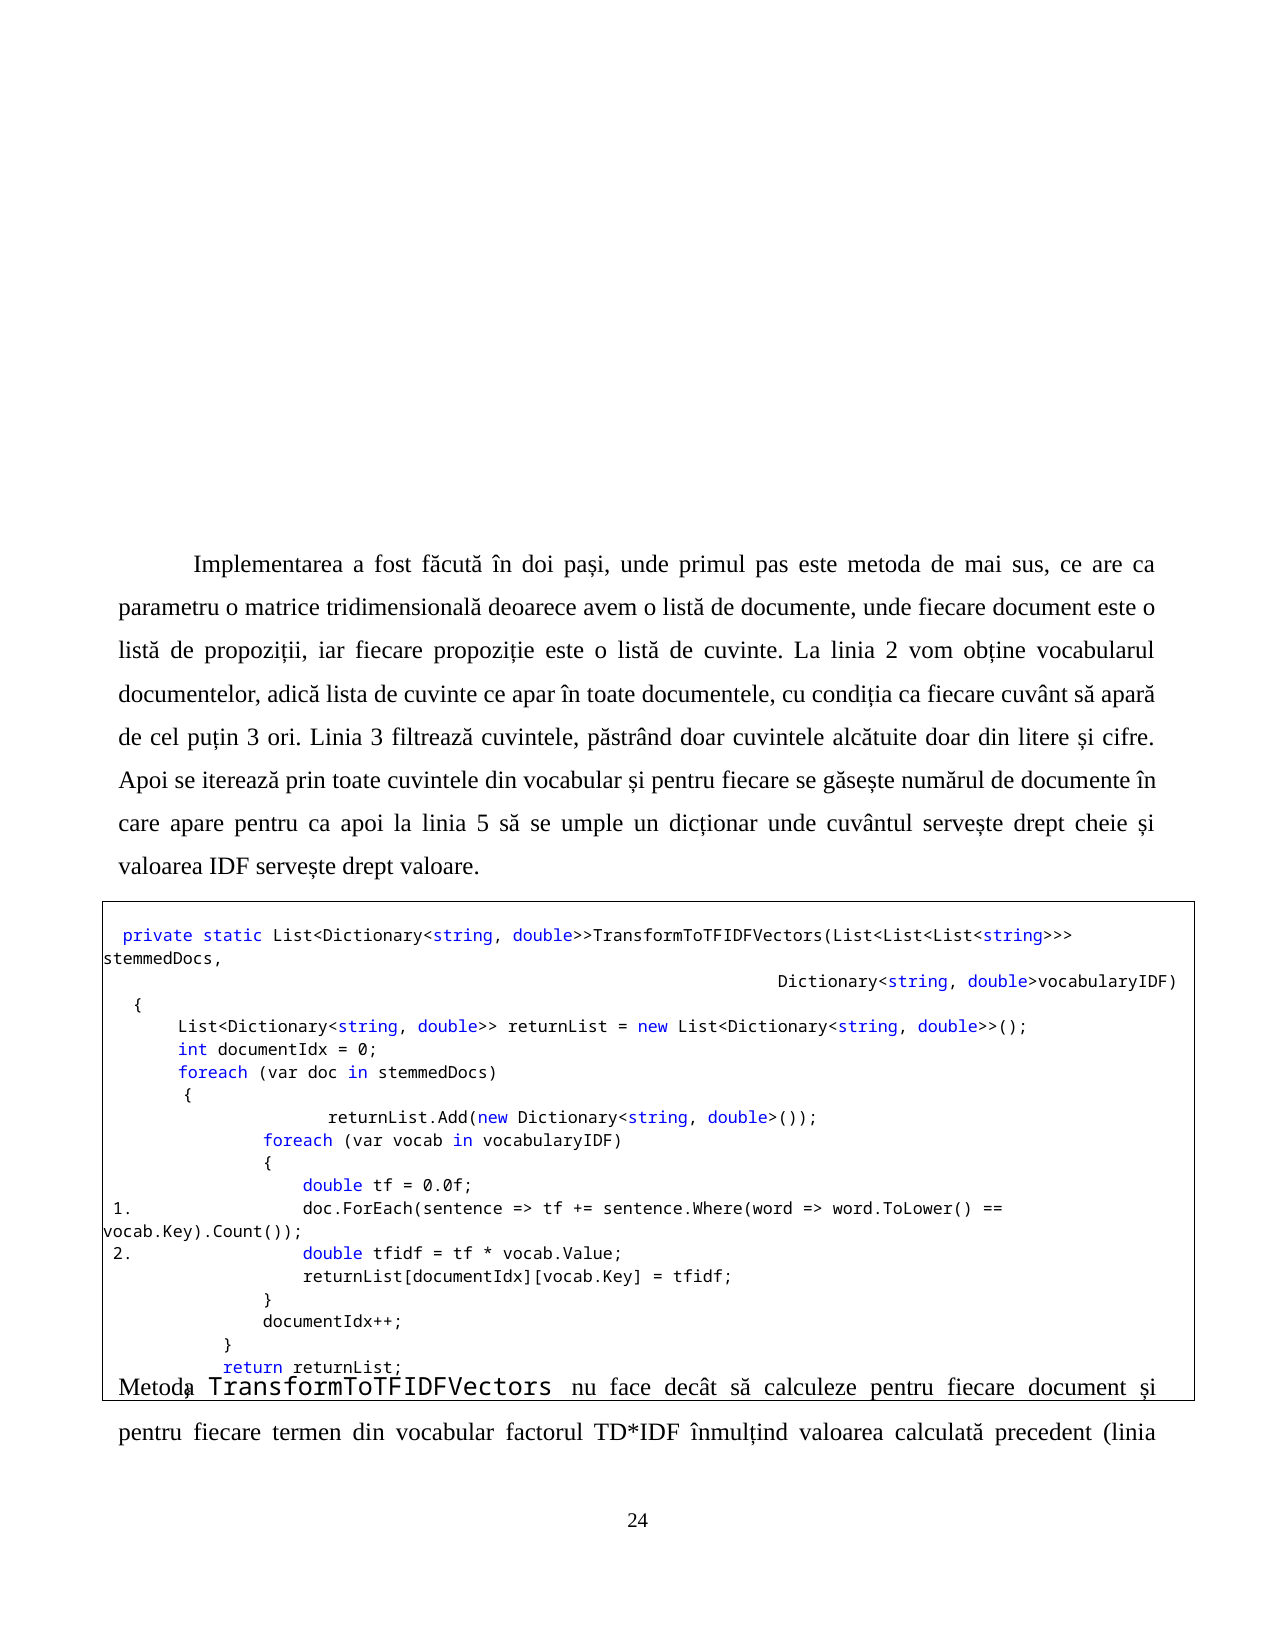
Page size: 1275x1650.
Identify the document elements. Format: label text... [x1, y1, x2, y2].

subtitle Implementarea a fost făcută în doi pași, unde primul pas este metoda de mai sus, ce are ca parametru o matrice tridimensională deoarece avem o listă de documente, unde fiecare document este o listă de propoziții, iar fiecare propoziție este o listă de cuvinte. La linia 2 vom obține vocabularul documentelor, adică lista de cuvinte ce apar în toate documentele, cu condiția ca fiecare cuvânt să apară de cel puțin 3 ori. Linia 3 filtrează cuvintele, păstrând doar cuvintele alcătuite doar din litere și cifre. Apoi se iterează prin toate cuvintele din vocabular și pentru fiecare se găsește numărul de documente în care apare pentru ca apoi la linia 5 să se umple un dicționar unde cuvântul servește drept cheie și valoarea IDF servește drept valoare. [118, 549, 1157, 880]
subtitle pentru fiecare termen din vocabular factorul TD*IDF înmulțind valoarea calculată precedent (linia [118, 1401, 1157, 1446]
subtitle Metoda TransformToTFIDFVectors nu face decât să calculeze pentru fiecare document și [118, 1369, 1157, 1400]
